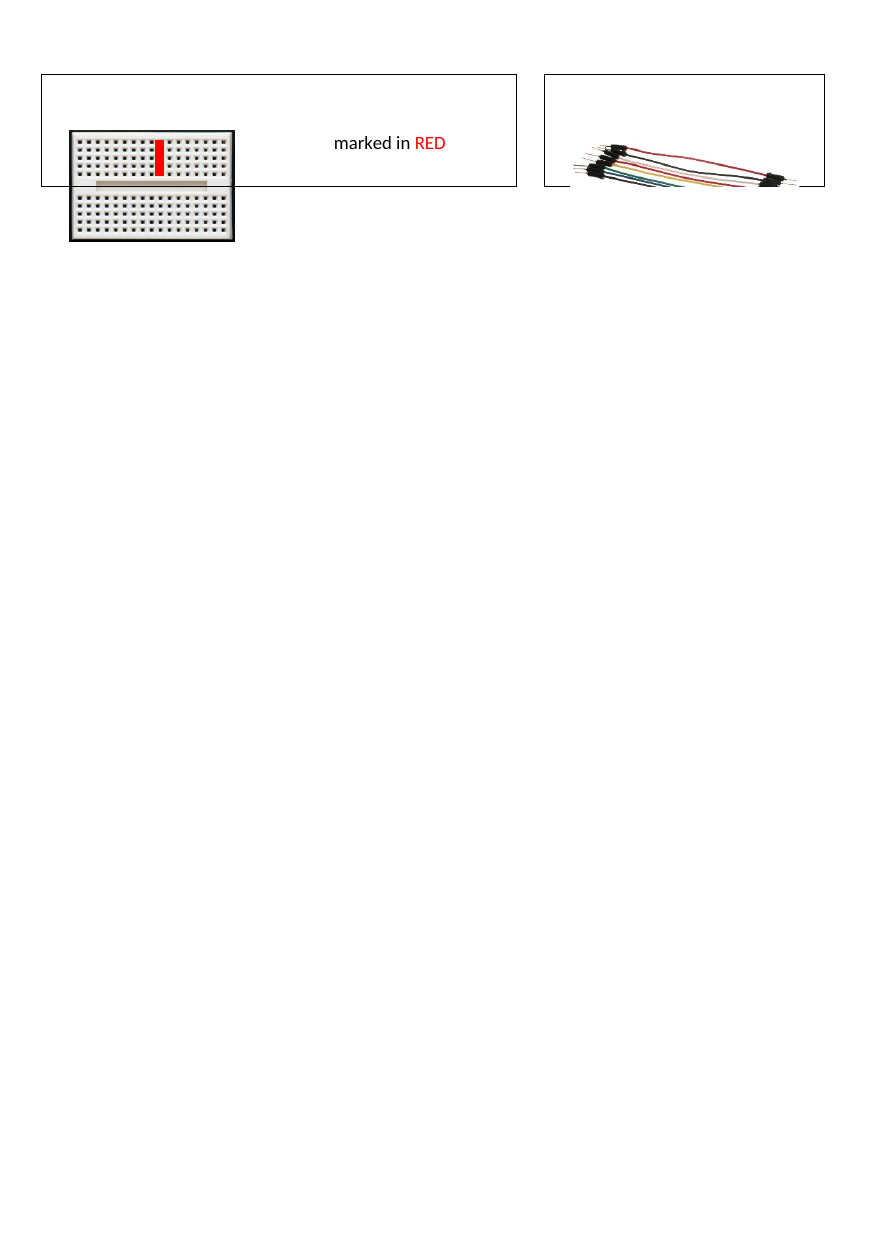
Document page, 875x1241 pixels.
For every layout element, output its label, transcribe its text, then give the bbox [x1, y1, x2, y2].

table_cell [825, 74, 833, 186]
table_cell marked in RED [263, 75, 516, 186]
table_cell [517, 74, 544, 186]
table_cell [42, 75, 263, 186]
table_cell [545, 75, 824, 186]
